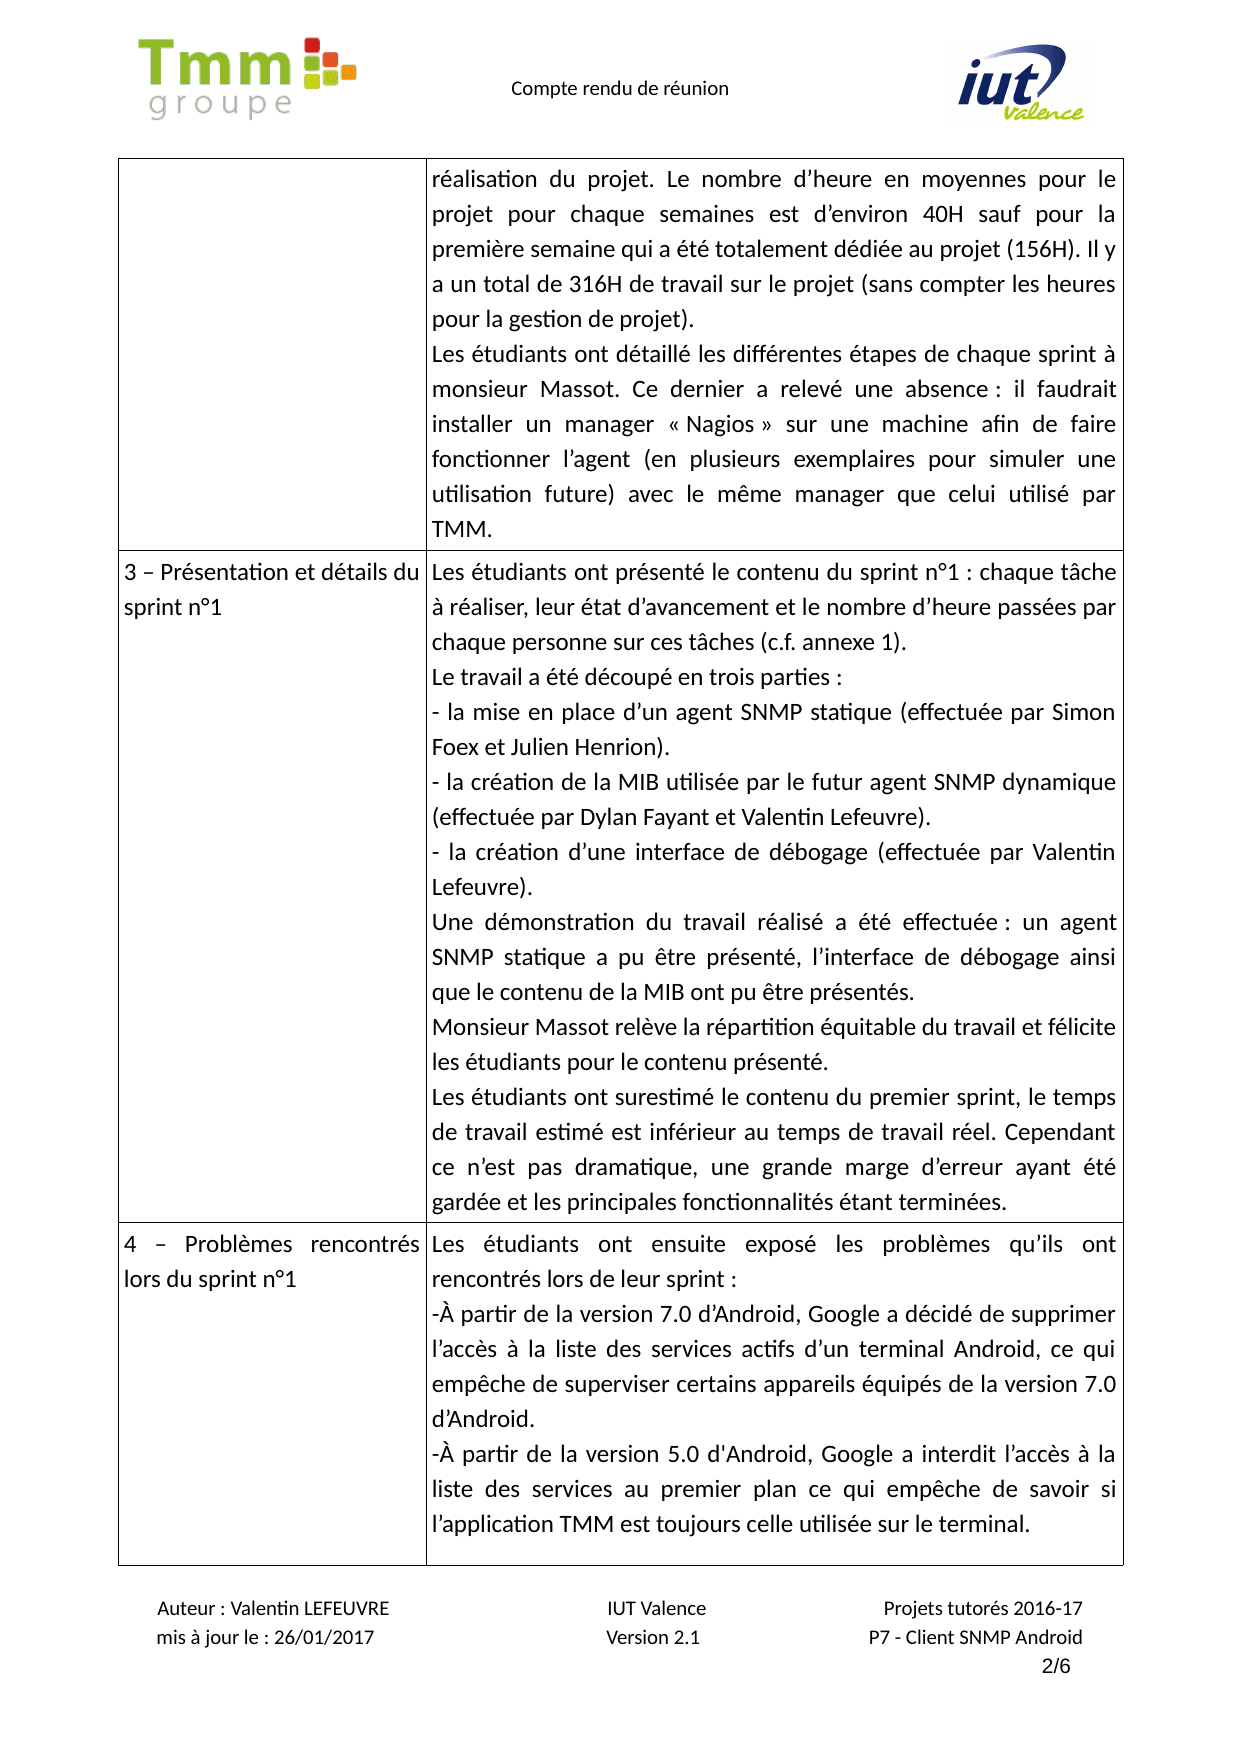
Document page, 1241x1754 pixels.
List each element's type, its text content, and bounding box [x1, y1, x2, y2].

picture [136, 36, 362, 127]
table_cell réalisation du projet. Le nombre d’heure en moyennes pour le projet pour chaque semaines est d’environ 40H sauf pour la première semaine qui a été totalement dédiée au projet (156H). Il y a un total de 316H de travail sur le projet (sans compter les heures pour la gestion de projet). Les étudiants ont détaillé les différentes étapes de chaque sprint à monsieur Massot. Ce dernier a relevé une absence : il faudrait installer un manager « Nagios » sur une machine afin de faire fonctionner l’agent (en plusieurs exemplaires pour simuler une utilisation future) avec le même manager que celui utilisé par TMM. [427, 159, 1123, 550]
picture [948, 40, 1092, 127]
table_cell Les étudiants ont ensuite exposé les problèmes qu’ils ont rencontrés lors de leur sprint : -À partir de la version 7.0 d’Android, Google a décidé de supprimer l’accès à la liste des services actifs d’un terminal Android, ce qui empêche de superviser certains appareils équipés de la version 7.0 d’Android. -À partir de la version 5.0 d'Android, Google a interdit l’accès à la liste des services au premier plan ce qui empêche de savoir si l’application TMM est toujours celle utilisée sur le terminal. [427, 1223, 1123, 1565]
table_cell [119, 159, 426, 550]
table_cell Les étudiants ont présenté le contenu du sprint n°1 : chaque tâche à réaliser, leur état d’avancement et le nombre d’heure passées par chaque personne sur ces tâches (c.f. annexe 1). Le travail a été découpé en trois parties : - la mise en place d’un agent SNMP statique (effectuée par Simon Foex et Julien Henrion). - la création de la MIB utilisée par le futur agent SNMP dynamique (effectuée par Dylan Fayant et Valentin Lefeuvre). - la création d’une interface de débogage (effectuée par Valentin Lefeuvre). Une démonstration du travail réalisé a été effectuée : un agent SNMP statique a pu être présenté, l’interface de débogage ainsi que le contenu de la MIB ont pu être présentés. Monsieur Massot relève la répartition équitable du travail et félicite les étudiants pour le contenu présenté. Les étudiants ont surestimé le contenu du premier sprint, le temps de travail estimé est inférieur au temps de travail réel. Cependant ce n’est pas dramatique, une grande marge d’erreur ayant été gardée et les principales fonctionnalités étant terminées. [427, 551, 1123, 1222]
table_cell 3 – Présentation et détails du sprint n°1 [119, 551, 426, 1222]
table_cell 4 – Problèmes rencontrés lors du sprint n°1 [119, 1223, 426, 1565]
